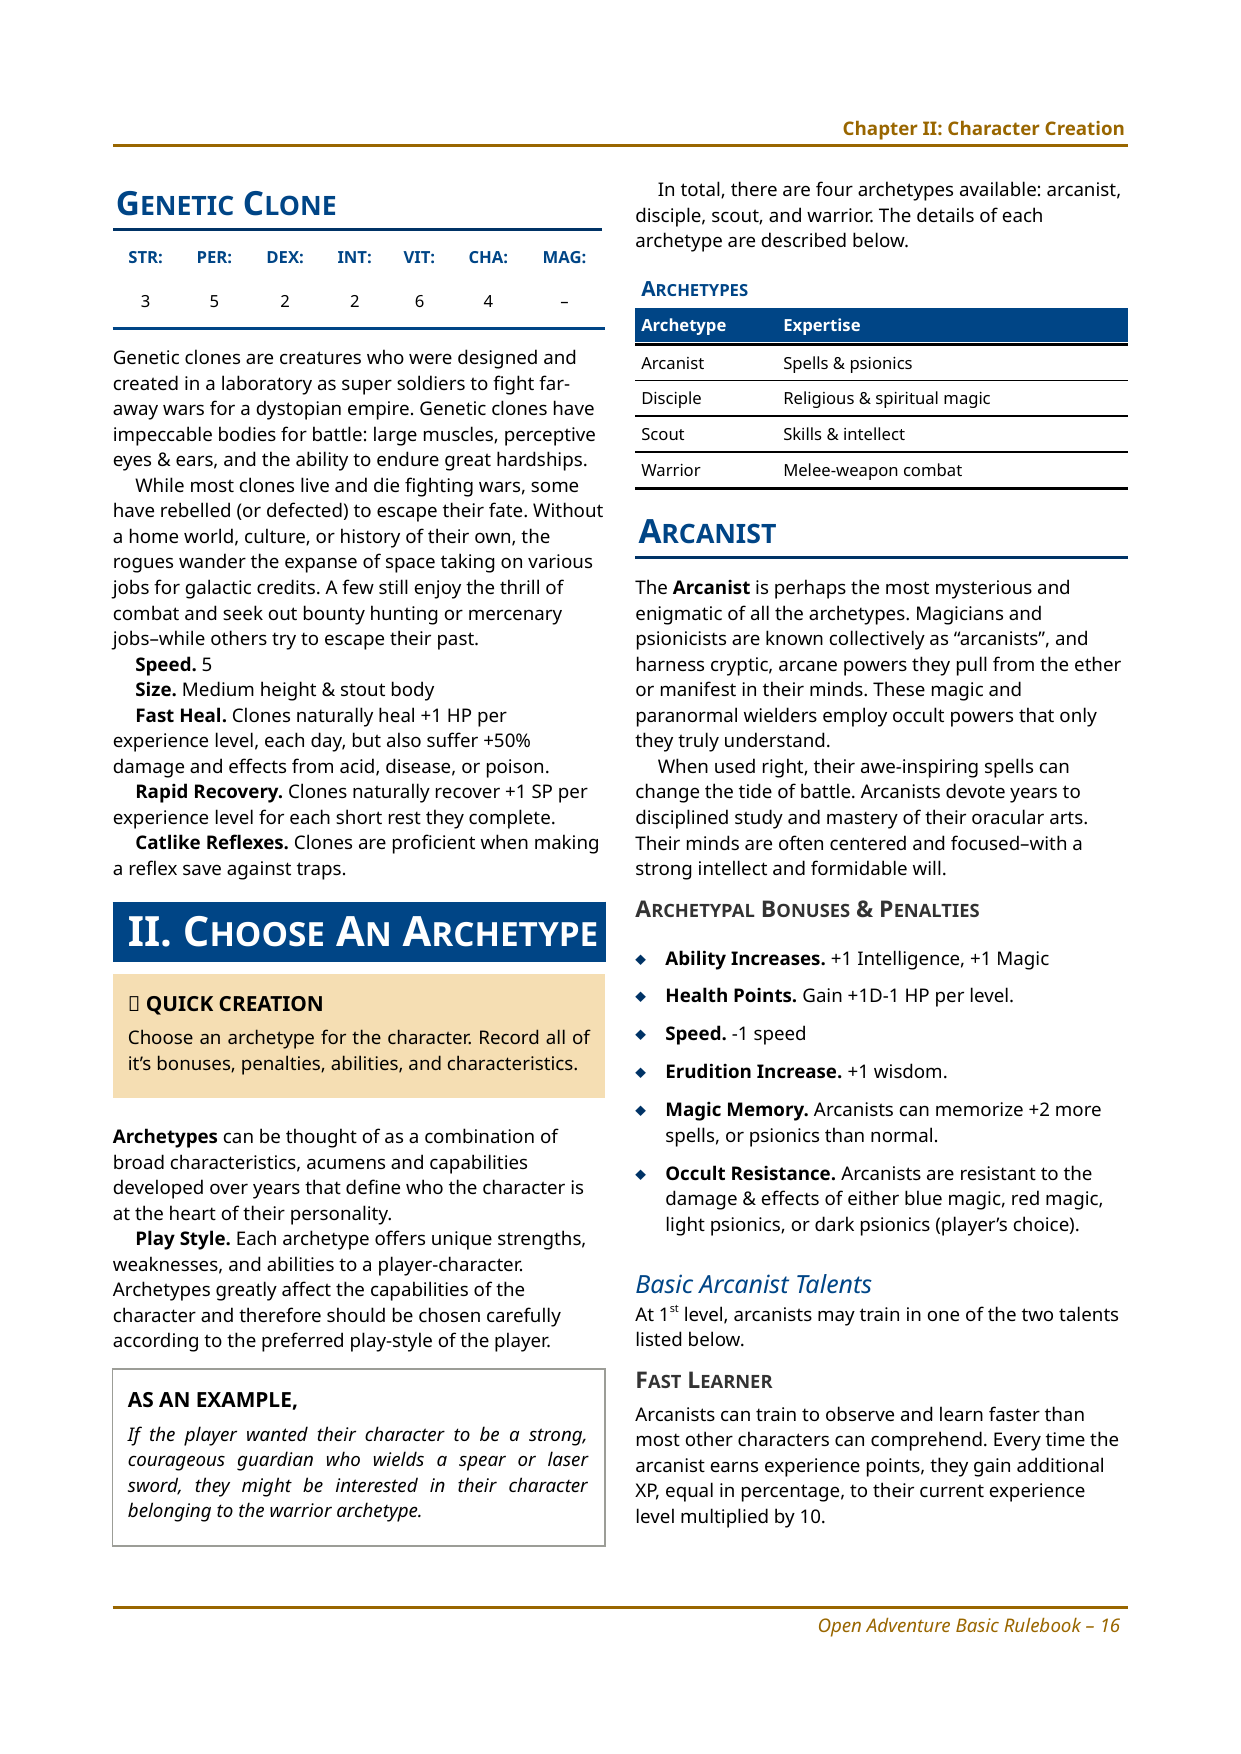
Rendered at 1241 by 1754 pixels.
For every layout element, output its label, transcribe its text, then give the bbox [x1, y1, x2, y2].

table_header As An Example, If the player wanted their character to be a strong, courageous guardian who wields a spear or laser sword, they might be interested in their character belonging to the warrior archetype. [113, 1370, 604, 1545]
table_header STR: [113, 240, 181, 283]
table_cell Scout [635, 417, 777, 451]
table_header DEX: [250, 240, 323, 283]
table_cell 5 [181, 284, 250, 327]
text The Arcanist is perhaps the most mysterious and enigmatic of all the archetypes. Magicians and psionicists are known collectively as “arcanists”, and harness cryptic, arcane powers they pull from the ether or manifest in their minds. These magic and paranormal wielders employ occult powers that only they truly understand. [635, 574, 1128, 753]
list Health Points. Gain +1D-1 HP per level. [635, 983, 1128, 1008]
list Erudition Increase. +1 wisdom. [635, 1059, 1128, 1084]
table_cell Expertise [777, 308, 1128, 342]
table_cell 6 [389, 284, 452, 327]
table_header INT: [323, 240, 389, 283]
subtitle II. Choose An Archetype [114, 903, 605, 961]
table_header MAG: [527, 240, 605, 283]
text At 1st level, arcanists may train in one of the two talents listed below. [635, 1301, 1128, 1352]
subtitle Archetypal Bonuses & Penalties [635, 893, 1128, 924]
table_cell – [527, 284, 605, 327]
subtitle Fast Learner [635, 1364, 1128, 1395]
text In total, there are four archetypes available: arcanist, disciple, scout, and warrior. The details of each archetype are described below. [635, 177, 1128, 253]
text When used right, their awe-inspiring spells can change the tide of battle. Arcanists devote years to disciplined study and mastery of their oracular arts. Their minds are often centered and focused–with a strong intellect and formidable will. [635, 753, 1128, 881]
text Fast Heal. Clones naturally heal +1 HP per experience level, each day, but also suffer +50% damage and effects from acid, disease, or poison. [113, 702, 605, 778]
text Genetic clones are creatures who were designed and created in a laboratory as super soldiers to fight far-away wars for a dystopian empire. Genetic clones have impeccable bodies for battle: large muscles, perceptive eyes & ears, and the ability to endure great hardships. [113, 345, 605, 472]
text Play Style. Each archetype offers unique strengths, weaknesses, and abilities to a player-character. Archetypes greatly affect the capabilities of the character and therefore should be chosen carefully according to the preferred play-style of the player. [113, 1226, 605, 1353]
table_cell Archetype [635, 308, 777, 342]
table_cell Warrior [635, 453, 777, 487]
table_header CHA: [453, 240, 527, 283]
text Arcanists can train to observe and learn faster than most other characters can comprehend. Every time the arcanist earns experience points, they gain additional XP, equal in percentage, to their current experience level multiplied by 10. [635, 1401, 1128, 1529]
table_cell 2 [250, 284, 323, 327]
list Occult Resistance. Arcanists are resistant to the damage & effects of either blue magic, red magic, light psionics, or dark psionics (player’s choice). [635, 1160, 1128, 1237]
text Catlike Reflexes. Clones are proficient when making a reflex save against traps. [113, 829, 605, 881]
table_cell Disciple [635, 381, 777, 415]
table_cell Arcanist [635, 346, 777, 380]
text Rapid Recovery. Clones naturally recover +1 SP per experience level for each short rest they complete. [113, 778, 605, 829]
table_cell Religious & spiritual magic [777, 381, 1128, 415]
text Size. Medium height & stout body [113, 676, 605, 702]
table_cell 2 [323, 284, 389, 327]
list Magic Memory. Arcanists can memorize +2 more spells, or psionics than normal. [635, 1097, 1128, 1148]
table_cell 4 [453, 284, 527, 327]
table_header  Quick Creation Choose an archetype for the character. Record all of it’s bonuses, penalties, abilities, and characteristics. [113, 974, 605, 1098]
table_header VIT: [389, 240, 452, 283]
text Speed. 5 [113, 651, 605, 676]
table_header PER: [181, 240, 250, 283]
subtitle Genetic Clone [113, 177, 602, 228]
table_cell 3 [113, 284, 181, 327]
table_cell Melee-weapon combat [777, 453, 1128, 487]
list Speed. -1 speed [635, 1021, 1128, 1046]
table_cell Skills & intellect [777, 417, 1128, 451]
list Ability Increases. +1 intelligence, +1 magic [635, 945, 1128, 971]
text While most clones live and die fighting wars, some have rebelled (or defected) to escape their fate. Without a home world, culture, or history of their own, the rogues wander the expanse of space taking on various jobs for galactic credits. A few still enjoy the thrill of combat and seek out bounty hunting or mercenary jobs–while others try to escape their past. [113, 472, 605, 651]
table_header Archetypes [635, 268, 1128, 308]
text Archetypes can be thought of as a combination of broad characteristics, acumens and capabilities developed over years that define who the character is at the heart of their personality. [113, 1124, 605, 1226]
table_cell Spells & psionics [777, 346, 1128, 380]
subtitle Basic Arcanist Talents [635, 1267, 1128, 1301]
